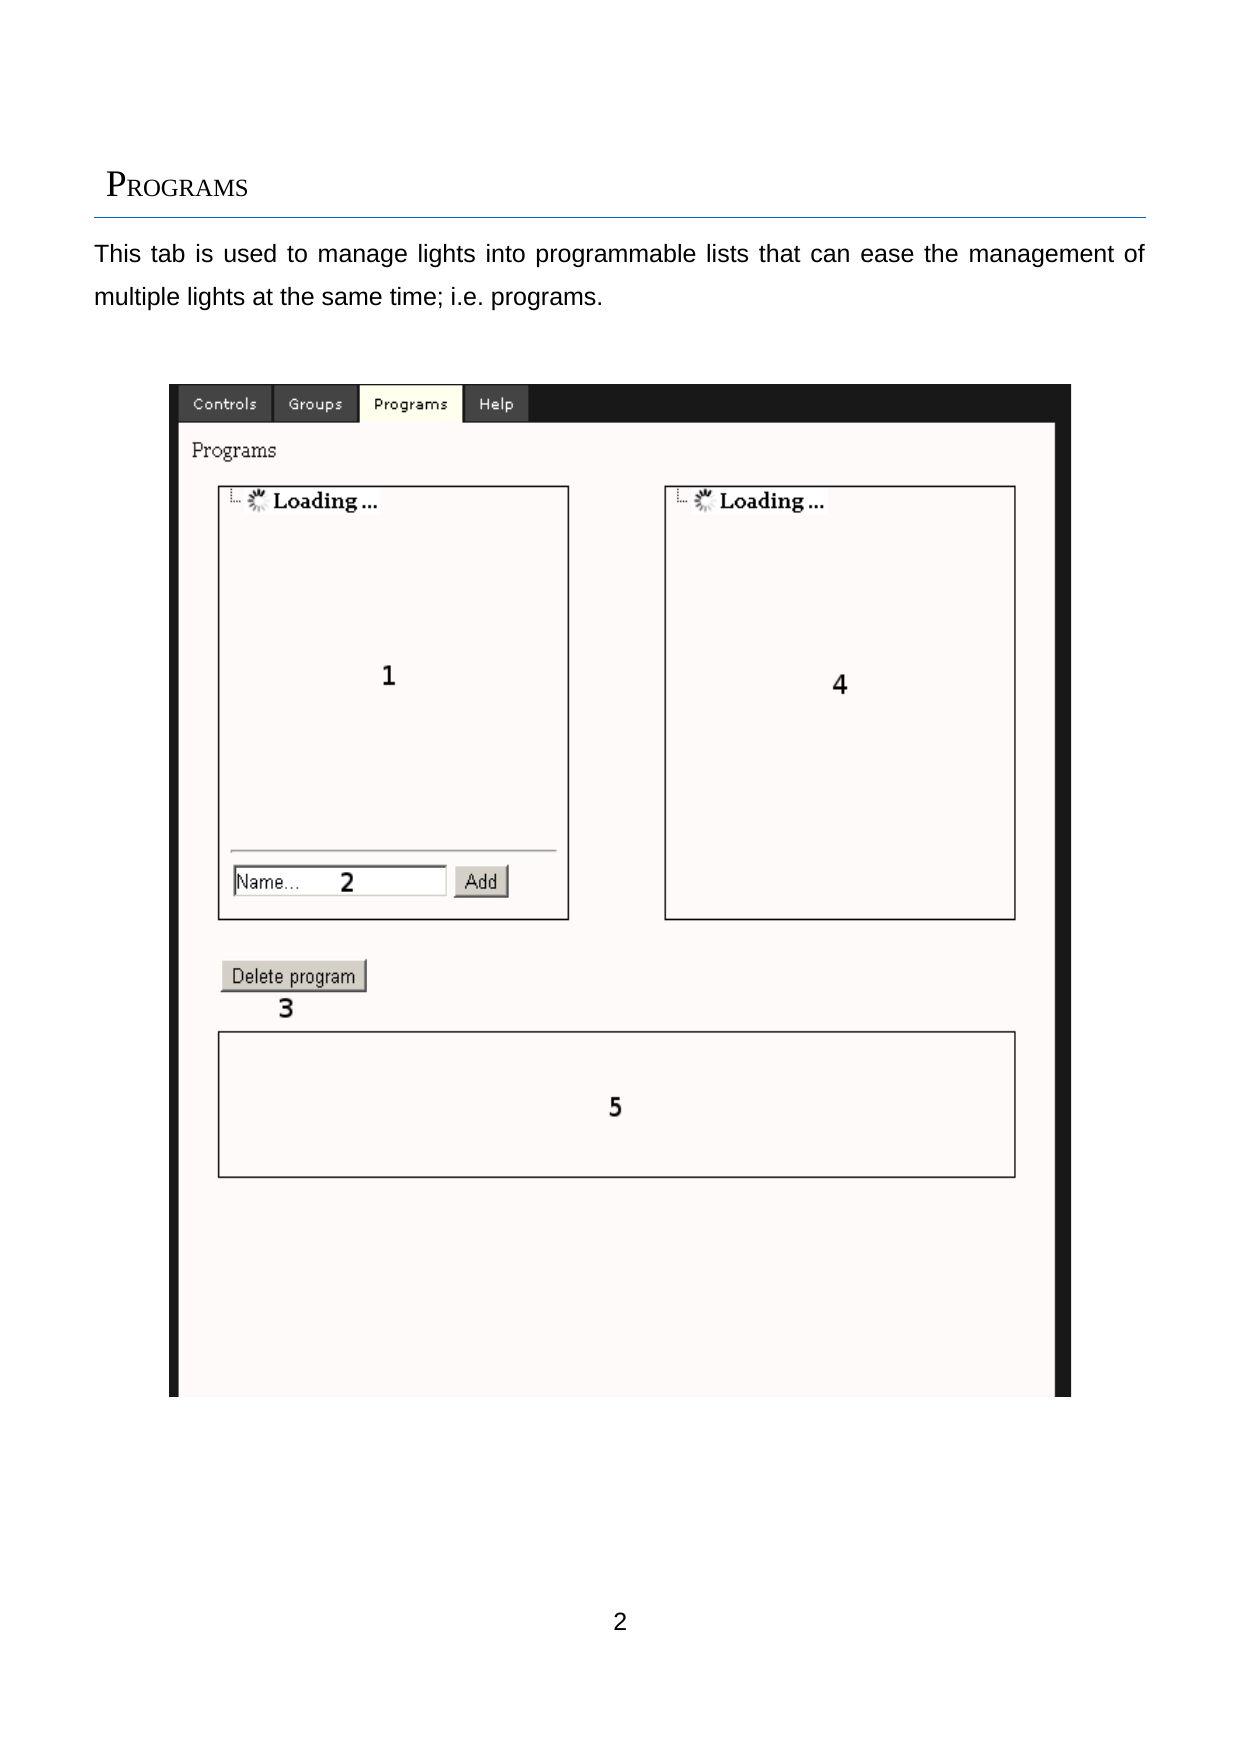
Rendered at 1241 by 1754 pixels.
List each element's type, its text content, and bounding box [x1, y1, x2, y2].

subtitle Programs [94, 150, 1146, 217]
text This tab is used to manage lights into programmable lists that can ease the management of multiple lights at the same time; i.e. programs. [94, 239, 1146, 311]
picture [169, 384, 1072, 1397]
